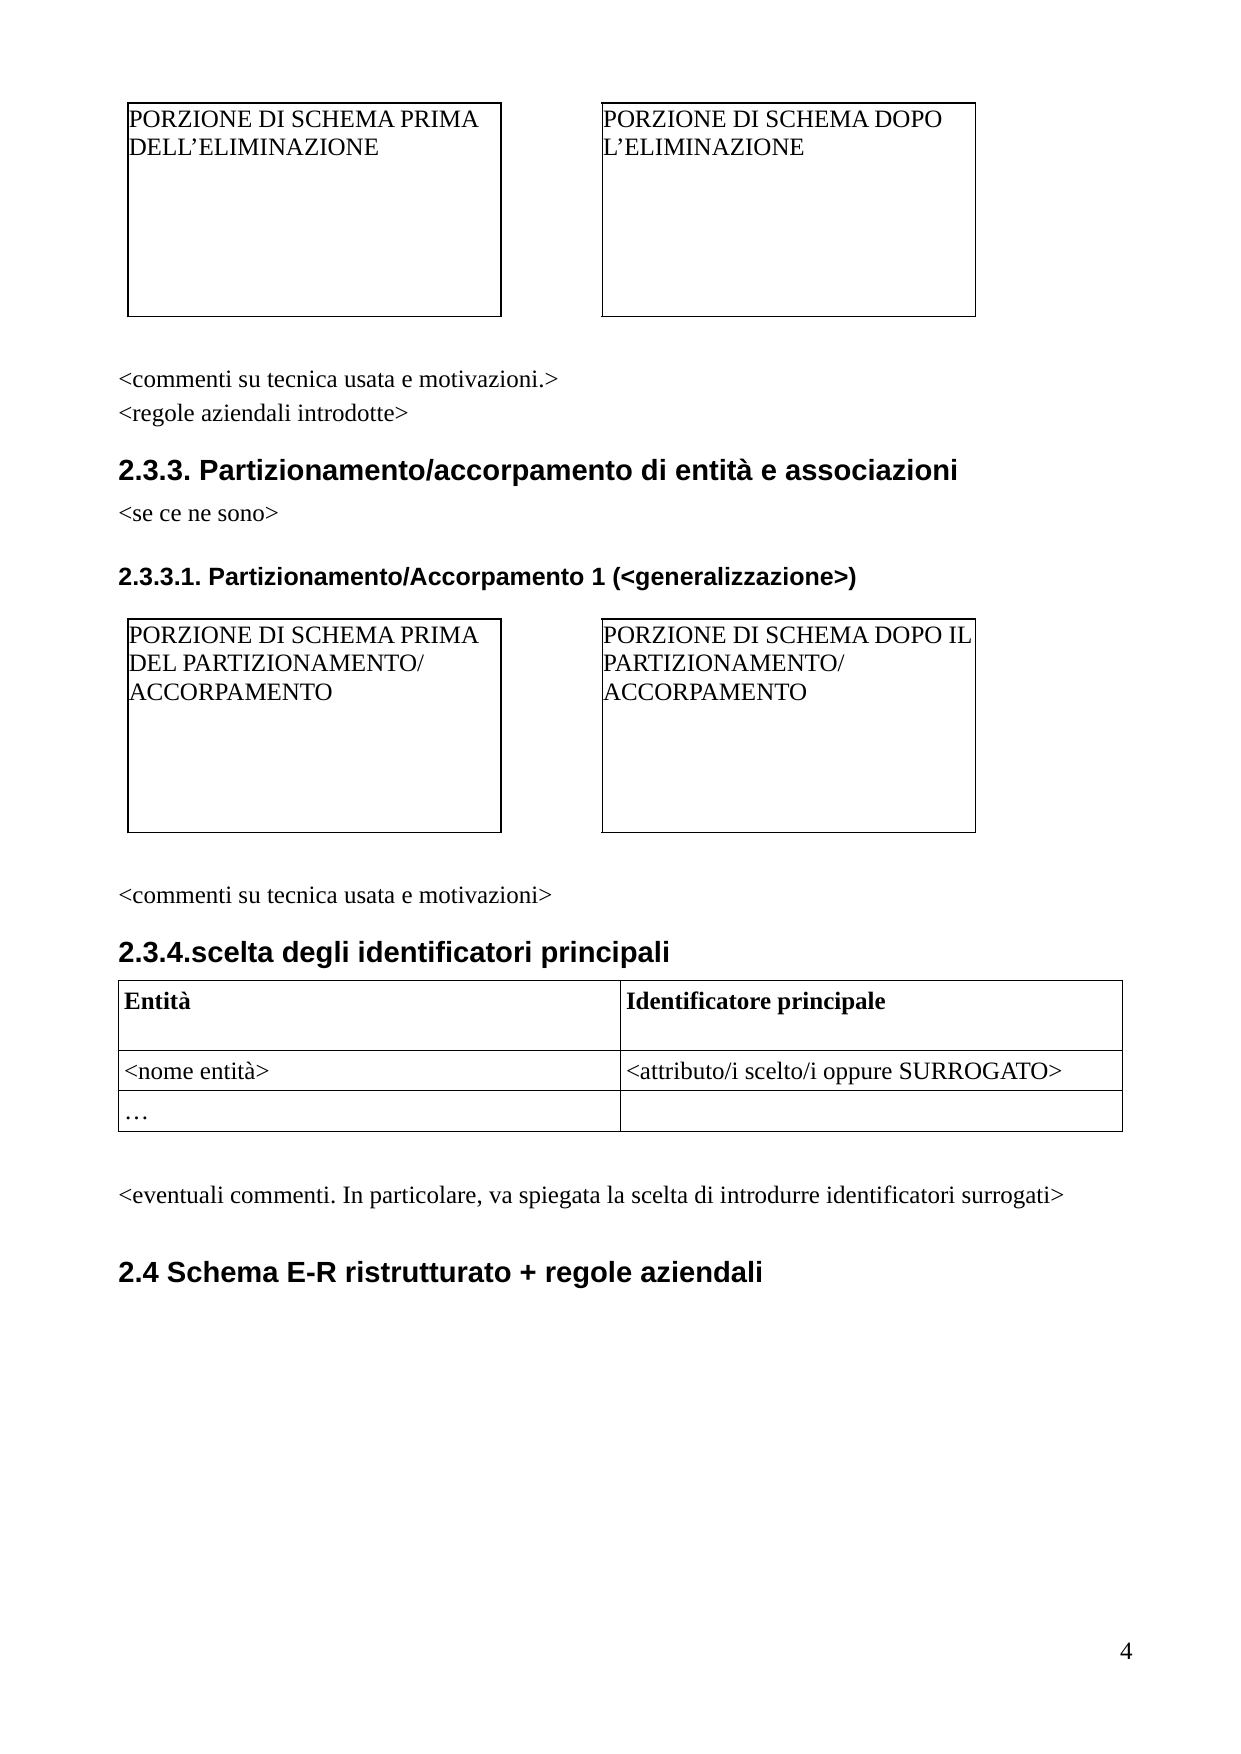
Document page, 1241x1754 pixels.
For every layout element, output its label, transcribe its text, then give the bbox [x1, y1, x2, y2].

text <commenti su tecnica usata e motivazioni> [118, 880, 1122, 908]
text PORZIONE DI SCHEMA DOPO L’ELIMINAZIONE [603, 104, 975, 161]
text <eventuali commenti. In particolare, va spiegata la scelta di introdurre identificatori surrogati> [118, 1181, 1122, 1209]
table_cell [621, 1091, 1122, 1131]
text <commenti su tecnica usata e motivazioni.> <regole aziendali introdotte> [118, 364, 1122, 427]
table_header Entità [119, 981, 620, 1049]
table_cell <attributo/i scelto/i oppure SURROGATO> [621, 1051, 1122, 1090]
table_cell … [119, 1091, 620, 1131]
text PORZIONE DI SCHEMA DOPO IL PARTIZIONAMENTO/ ACCORPAMENTO [603, 620, 975, 706]
table_header Identificatore principale [621, 981, 1122, 1049]
subtitle 2.3.3. Partizionamento/accorpamento di entità e associazioni [118, 453, 1122, 487]
table_cell <nome entità> [119, 1051, 620, 1090]
text PORZIONE DI SCHEMA PRIMA DELL’ELIMINAZIONE [129, 104, 500, 161]
text <se ce ne sono> [118, 498, 1122, 527]
subtitle 2.3.3.1. Partizionamento/Accorpamento 1 (<generalizzazione>) [118, 562, 1122, 591]
text PORZIONE DI SCHEMA PRIMA DEL PARTIZIONAMENTO/ ACCORPAMENTO [129, 620, 500, 706]
subtitle 2.4 Schema E-R ristrutturato + regole aziendali [118, 1254, 1122, 1288]
subtitle 2.3.4.scelta degli identificatori principali [118, 935, 1122, 968]
